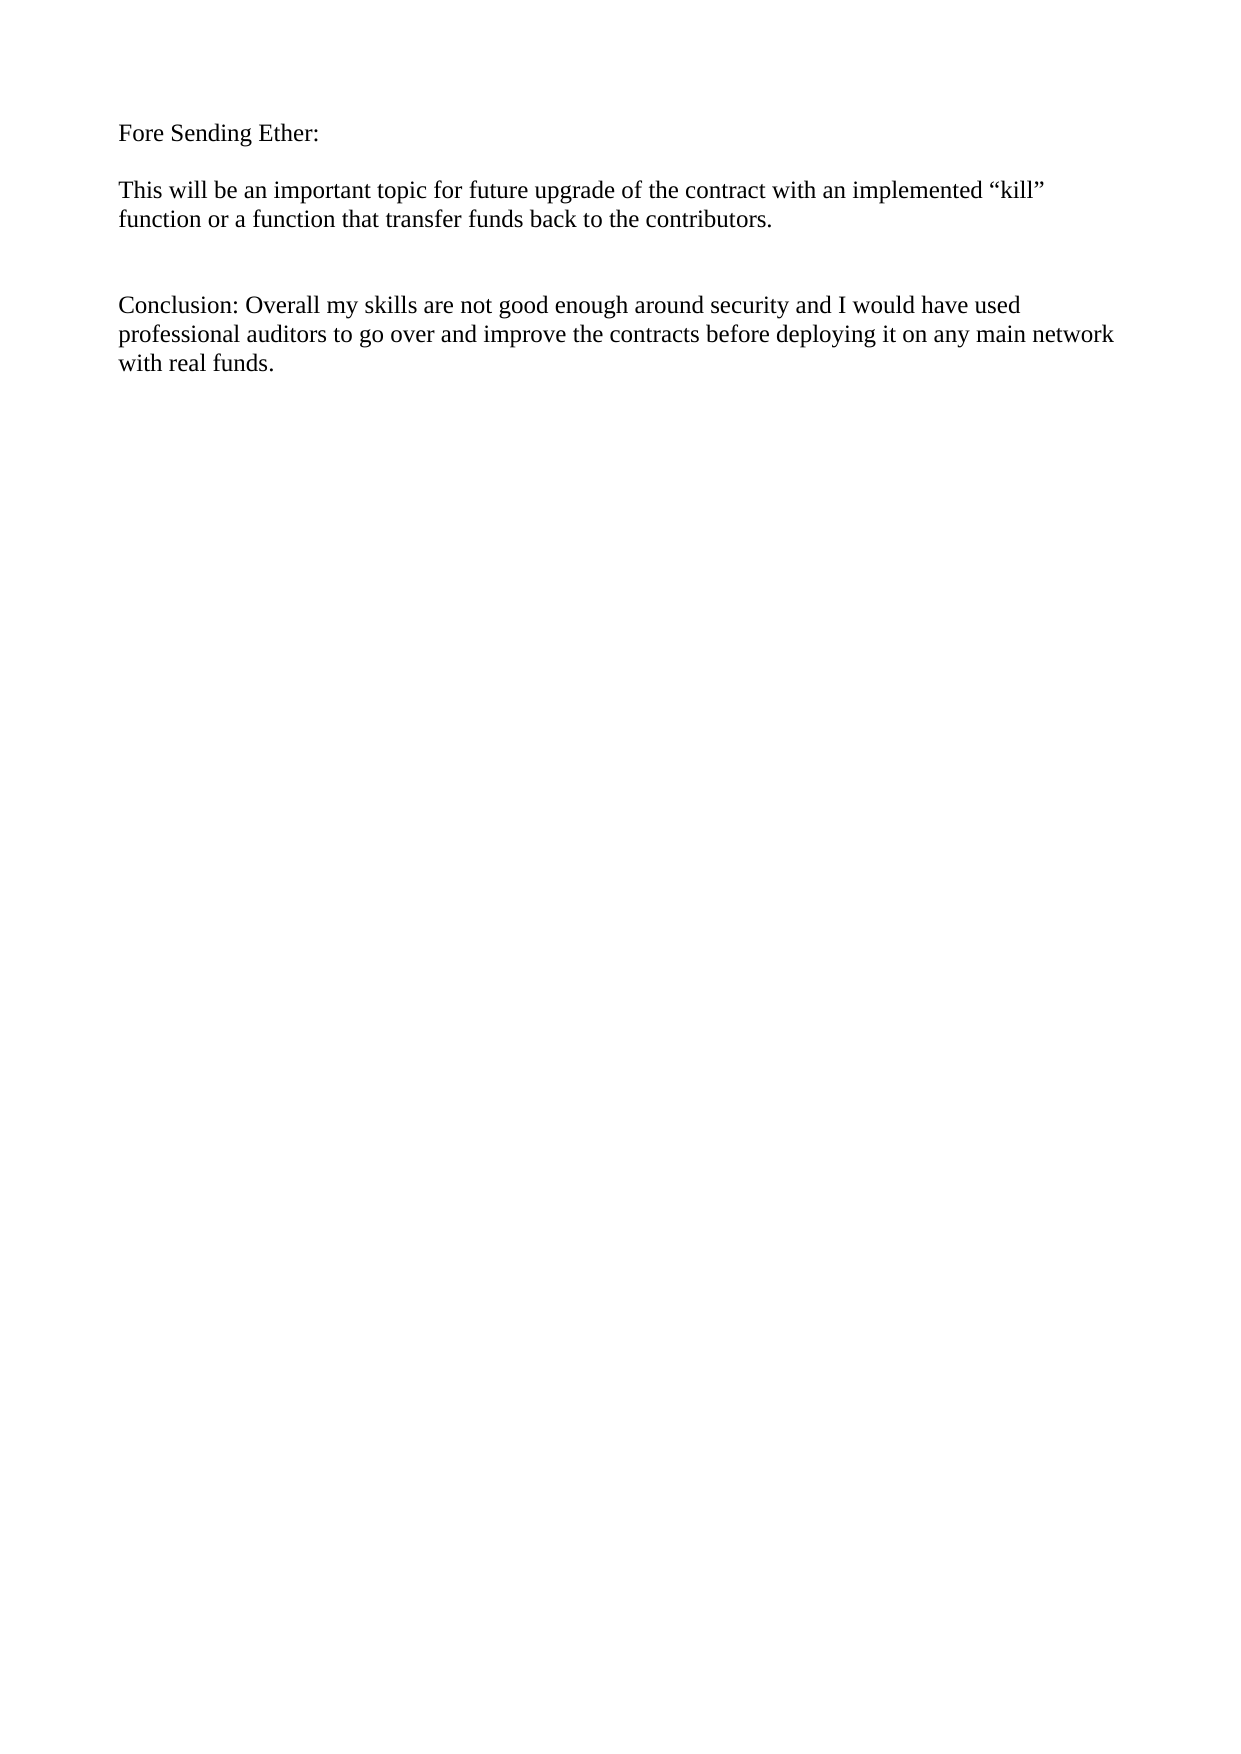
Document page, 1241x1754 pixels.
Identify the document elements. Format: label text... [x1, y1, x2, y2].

text Conclusion: Overall my skills are not good enough around security and I would have used professional auditors to go over and improve the contracts before deploying it on any main network with real funds. [118, 291, 1122, 377]
text Fore Sending Ether: [118, 118, 1122, 147]
text This will be an important topic for future upgrade of the contract with an implemented “kill” function or a function that transfer funds back to the contributors. [118, 176, 1122, 233]
